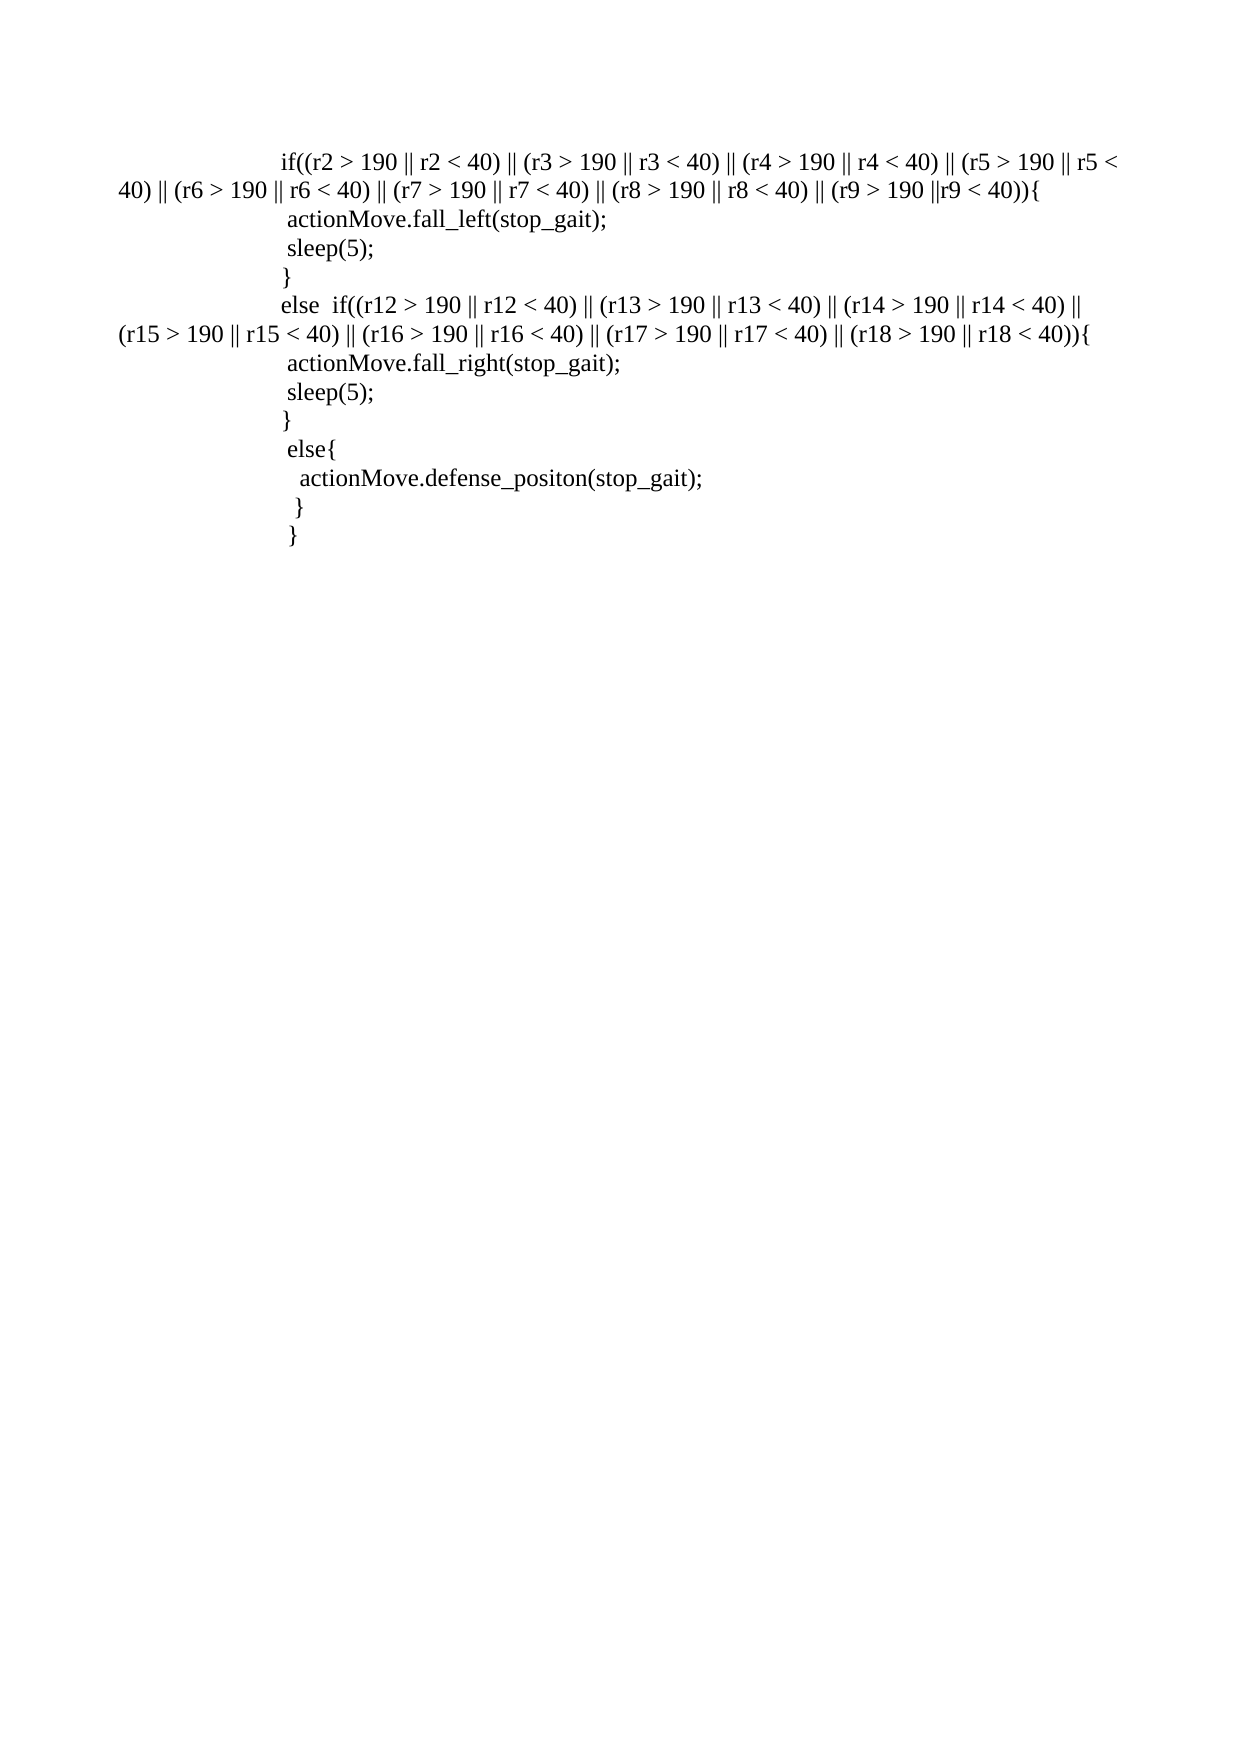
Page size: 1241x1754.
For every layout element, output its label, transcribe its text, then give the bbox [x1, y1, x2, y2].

text actionMove.fall_right(stop_gait); [118, 348, 1122, 377]
text actionMove.defense_positon(stop_gait); [118, 463, 1122, 492]
text sleep(5); [118, 377, 1122, 406]
text else if((r12 > 190 || r12 < 40) || (r13 > 190 || r13 < 40) || (r14 > 190 || r14 < 40) || (r15 > 190 || r15 < 40) || (r16 > 190 || r16 < 40) || (r17 > 190 || r17 < 40) || (r18 > 190 || r18 < 40)){ [118, 291, 1122, 348]
text if((r2 > 190 || r2 < 40) || (r3 > 190 || r3 < 40) || (r4 > 190 || r4 < 40) || (r5 > 190 || r5 < 40) || (r6 > 190 || r6 < 40) || (r7 > 190 || r7 < 40) || (r8 > 190 || r8 < 40) || (r9 > 190 ||r9 < 40)){ [118, 147, 1122, 204]
text actionMove.fall_left(stop_gait); [118, 204, 1122, 233]
text else{ [118, 434, 1122, 463]
text } [118, 492, 1122, 521]
text sleep(5); [118, 233, 1122, 262]
text } [118, 521, 1122, 549]
text } [118, 406, 1122, 434]
text } [118, 262, 1122, 291]
